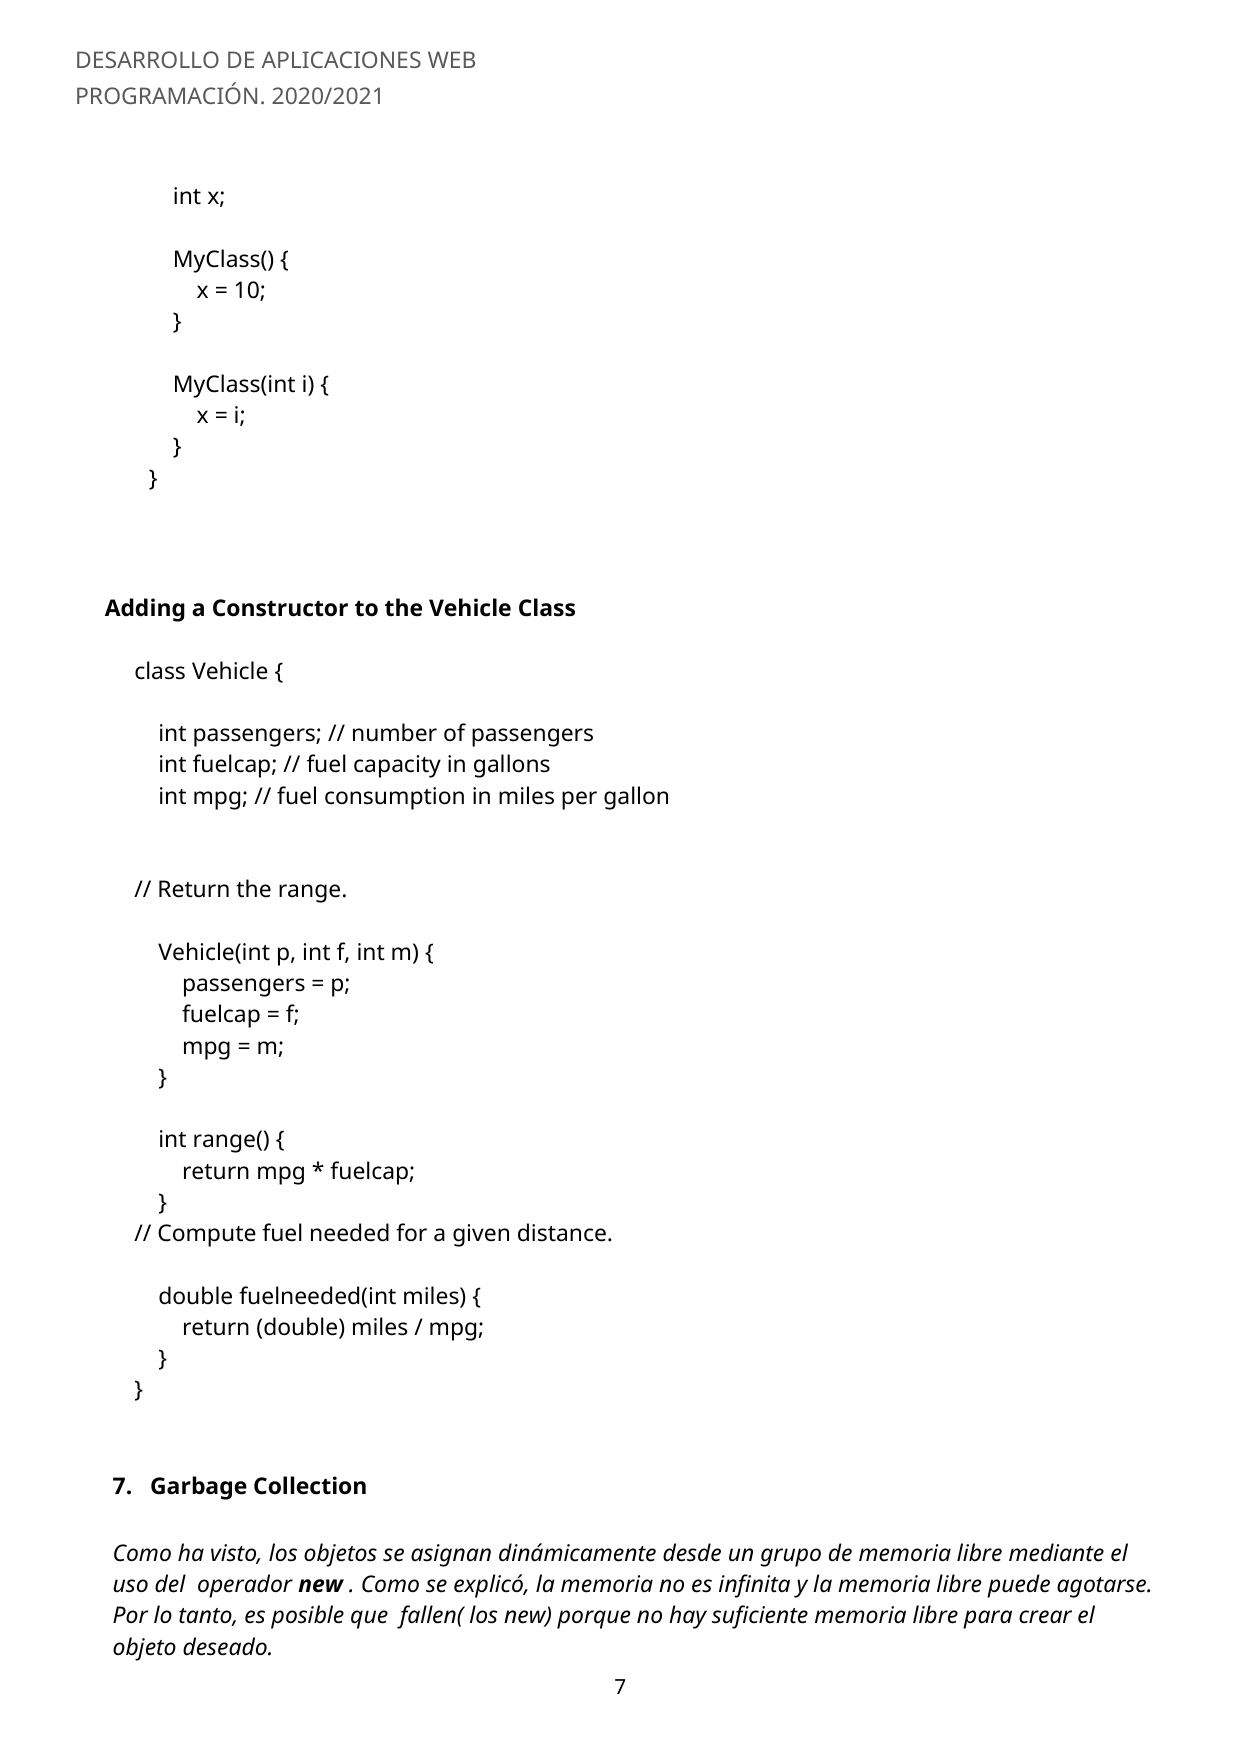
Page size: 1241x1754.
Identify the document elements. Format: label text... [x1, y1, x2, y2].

text } [149, 461, 1165, 493]
text x = i; [149, 399, 1165, 430]
text int x; [149, 180, 1165, 211]
text // Return the range. [104, 873, 1165, 904]
text Vehicle(int p, int f, int m) { [104, 936, 1165, 967]
text return (double) miles / mpg; [104, 1311, 1165, 1342]
text int fuelcap; // fuel capacity in gallons [104, 748, 1165, 779]
text // Compute fuel needed for a given distance. [104, 1217, 1165, 1248]
text double fuelneeded(int miles) { [104, 1279, 1165, 1311]
text class Vehicle { [104, 654, 1165, 686]
text mpg = m; [104, 1029, 1165, 1061]
text } [104, 1186, 1165, 1217]
text fuelcap = f; [104, 998, 1165, 1029]
text Adding a Constructor to the Vehicle Class [75, 592, 1165, 623]
text x = 10; [149, 274, 1165, 305]
text } [104, 1373, 1165, 1404]
text passengers = p; [104, 967, 1165, 998]
text int mpg; // fuel consumption in miles per gallon [104, 779, 1165, 811]
text int range() { [104, 1123, 1165, 1154]
text } [104, 1061, 1165, 1092]
list Garbage Collection [112, 1464, 1165, 1501]
text return mpg * fuelcap; [104, 1154, 1165, 1186]
text int passengers; // number of passengers [104, 717, 1165, 748]
text MyClass(int i) { [149, 368, 1165, 399]
text } [149, 305, 1165, 336]
text } [104, 1342, 1165, 1373]
text Como ha visto, los objetos se asignan dinámicamente desde un grupo de memoria libre mediante el uso del operador new . Como se explicó, la memoria no es infinita y la memoria libre puede agotarse. Por lo tanto, es posible que fallen( los new) porque no hay suficiente memoria libre para crear el objeto deseado. [112, 1537, 1165, 1662]
text } [149, 430, 1165, 461]
text MyClass() { [149, 243, 1165, 274]
